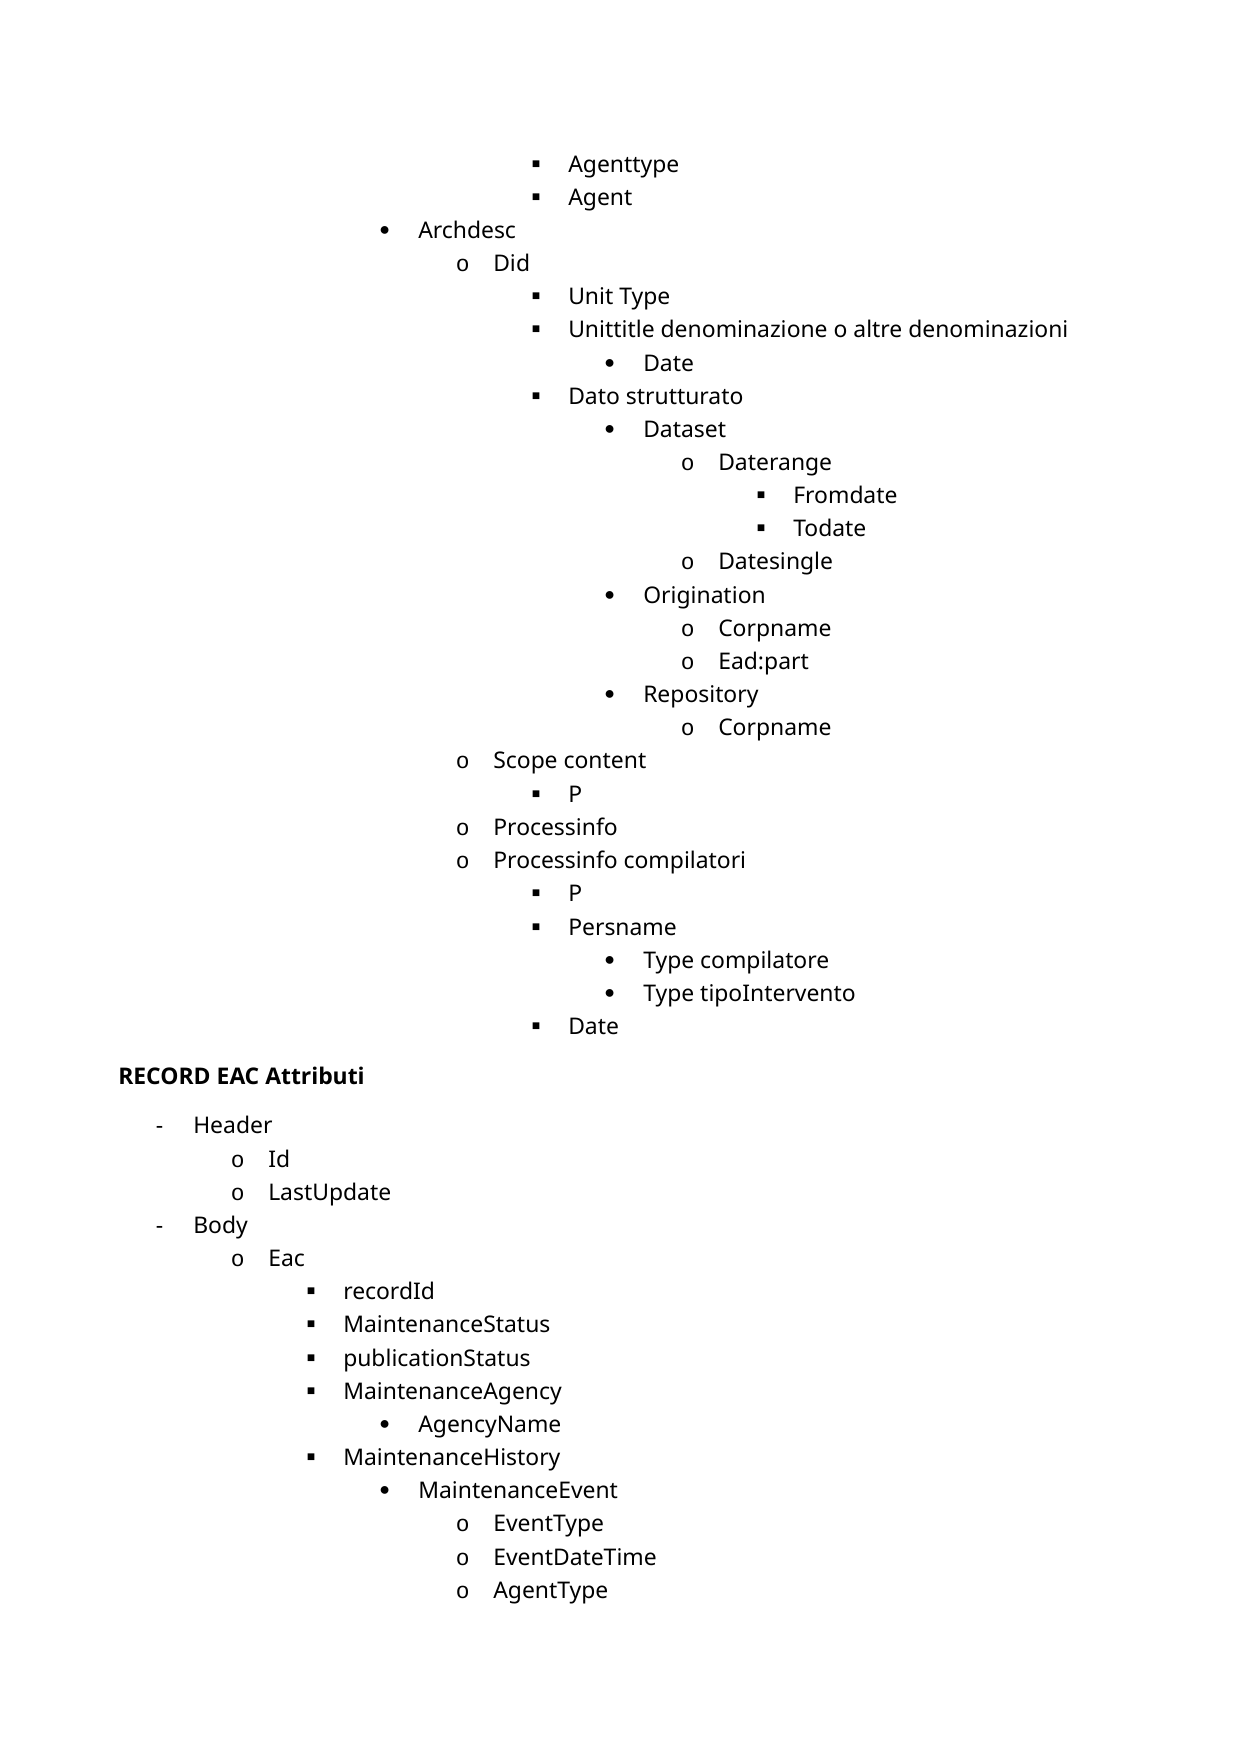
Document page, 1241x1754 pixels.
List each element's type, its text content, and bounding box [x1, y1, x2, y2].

list Processinfo [456, 811, 1122, 842]
list Repository [606, 678, 1122, 709]
list AgentType [456, 1574, 1122, 1605]
list MaintenanceEvent [381, 1474, 1122, 1505]
list EventType [456, 1507, 1122, 1538]
list Todate [756, 512, 1122, 543]
list Unit Type [531, 280, 1122, 311]
list Corpname [681, 711, 1122, 743]
list MaintenanceAgency [306, 1375, 1122, 1406]
list Date [531, 1010, 1122, 1041]
list publicationStatus [306, 1342, 1122, 1373]
list LastUpdate [231, 1176, 1122, 1207]
list Dataset [606, 413, 1122, 444]
list Agent [531, 181, 1122, 212]
list Type compilatore [606, 943, 1122, 975]
list Id [231, 1142, 1122, 1174]
list Persname [531, 910, 1122, 942]
list P [531, 778, 1122, 809]
list Did [456, 247, 1122, 278]
list MaintenanceStatus [306, 1308, 1122, 1340]
list Header [156, 1109, 1122, 1141]
list AgencyName [381, 1408, 1122, 1439]
list P [531, 877, 1122, 908]
list EventDateTime [456, 1540, 1122, 1572]
list Ead:part [681, 645, 1122, 676]
text RECORD EAC Attributi [118, 1059, 1122, 1091]
list Origination [606, 578, 1122, 610]
list Dato strutturato [531, 379, 1122, 411]
list MaintenanceHistory [306, 1441, 1122, 1472]
list Scope content [456, 744, 1122, 776]
list Body [156, 1209, 1122, 1240]
list Archdesc [381, 214, 1122, 245]
list Date [606, 346, 1122, 378]
list Fromdate [756, 479, 1122, 510]
list Corpname [681, 612, 1122, 643]
list Agenttype [531, 148, 1122, 179]
list recordId [306, 1275, 1122, 1307]
list Daterange [681, 446, 1122, 477]
list Type tipoIntervento [606, 977, 1122, 1008]
list Unittitle denominazione o altre denominazioni [531, 313, 1122, 344]
list Datesingle [681, 545, 1122, 577]
list Processinfo compilatori [456, 844, 1122, 875]
list Eac [231, 1242, 1122, 1273]
